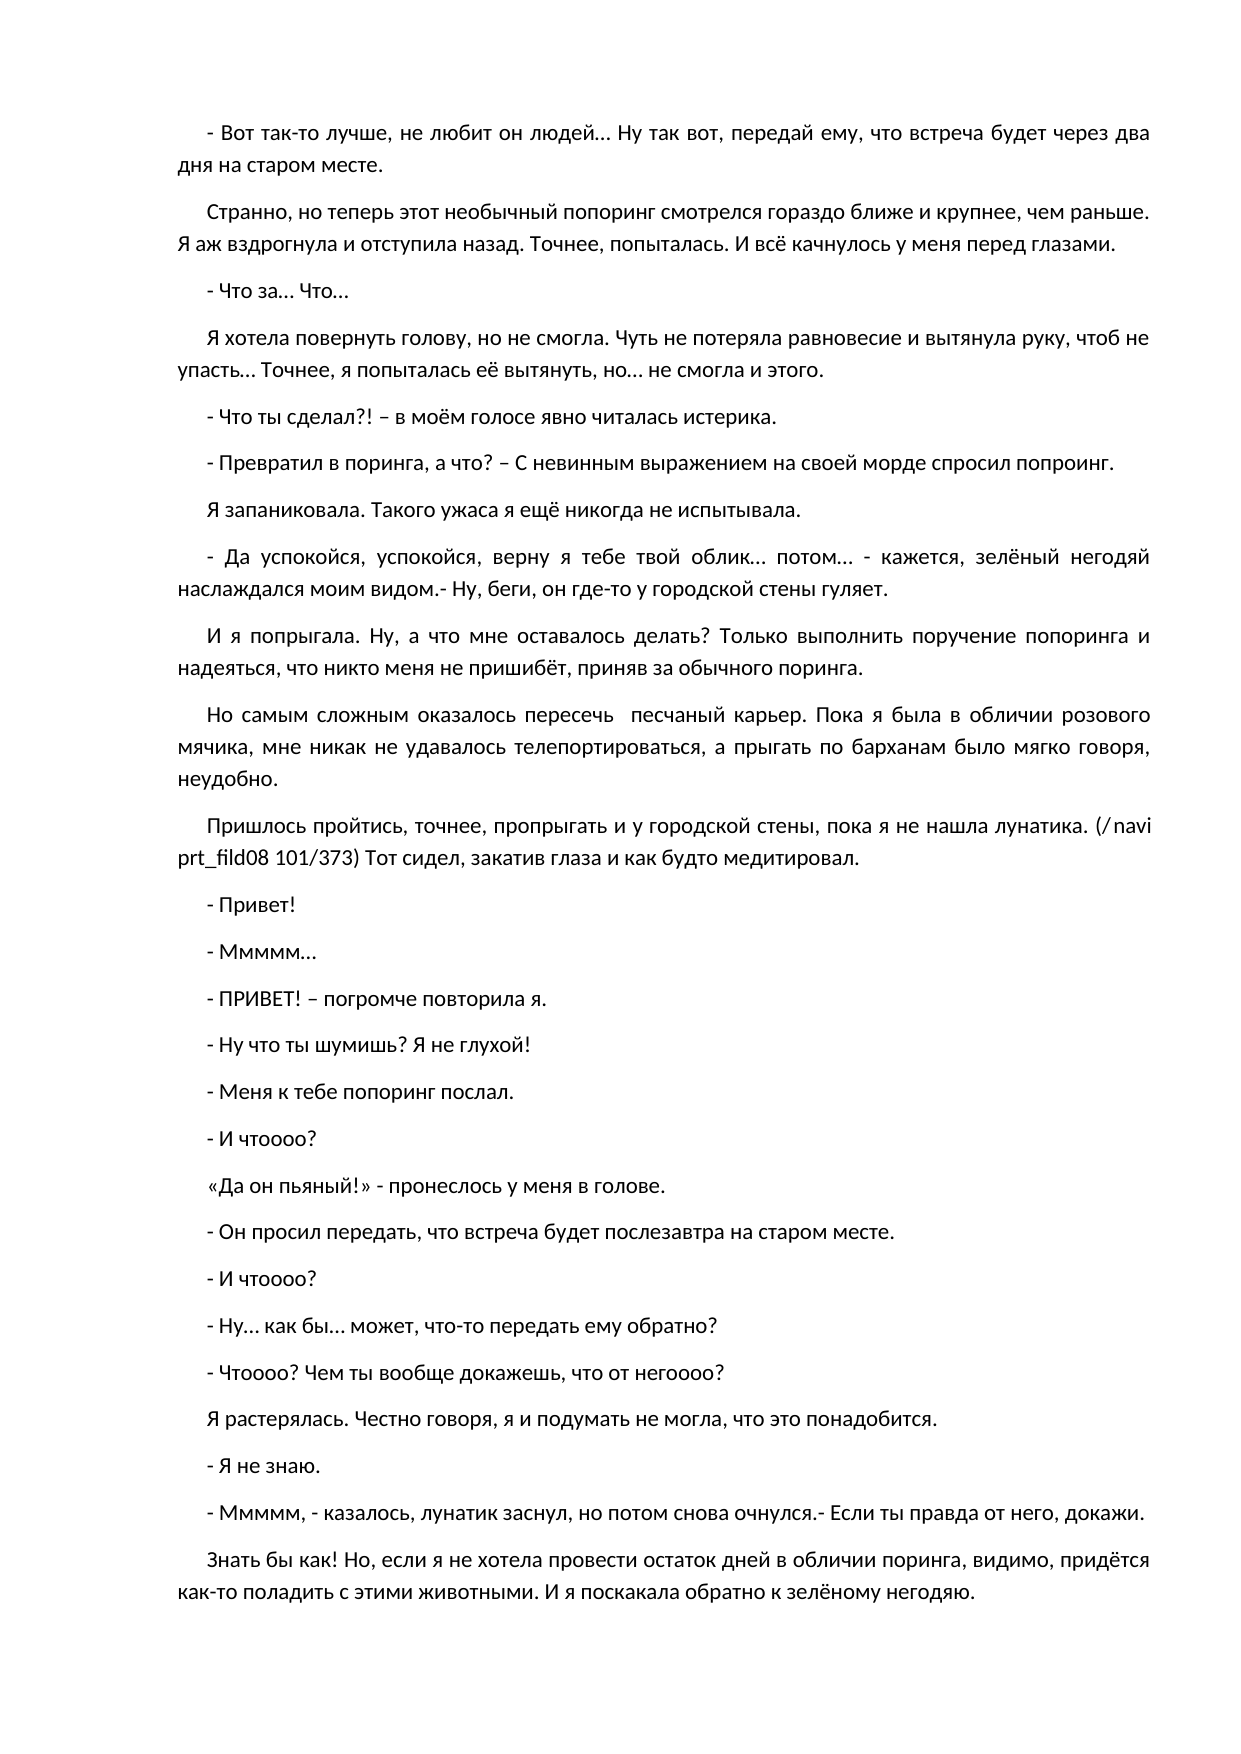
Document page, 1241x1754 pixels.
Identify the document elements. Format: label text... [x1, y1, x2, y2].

text - Превратил в поринга, а что? – С невинным выражением на своей морде спросил попроинг. [177, 448, 1152, 477]
text Но самым сложным оказалось пересечь песчаный карьер. Пока я была в обличии розового мячика, мне никак не удавалось телепортироваться, а прыгать по барханам было мягко говоря, неудобно. [177, 700, 1152, 792]
text - Ну что ты шумишь? Я не глухой! [177, 1030, 1152, 1058]
text - Он просил передать, что встреча будет послезавтра на старом месте. [177, 1217, 1152, 1246]
text - Да успокойся, успокойся, верну я тебе твой облик… потом… - кажется, зелёный негодяй наслаждался моим видом.- Ну, беги, он где-то у городской стены гуляет. [177, 542, 1152, 602]
text - Меня к тебе попоринг послал. [177, 1077, 1152, 1105]
text - Что за… Что… [177, 276, 1152, 304]
text И я попрыгала. Ну, а что мне оставалось делать? Только выполнить поручение попоринга и надеяться, что никто меня не пришибёт, приняв за обычного поринга. [177, 621, 1152, 681]
text - Я не знаю. [177, 1451, 1152, 1479]
text Я запаниковала. Такого ужаса я ещё никогда не испытывала. [177, 495, 1152, 523]
text Странно, но теперь этот необычный попоринг смотрелся гораздо ближе и крупнее, чем раньше. Я аж вздрогнула и отступила назад. Точнее, попыталась. И всё качнулось у меня перед глазами. [177, 197, 1152, 257]
text - И чтоооо? [177, 1124, 1152, 1152]
text - Ммммм, - казалось, лунатик заснул, но потом снова очнулся.- Если ты правда от него, докажи. [177, 1498, 1152, 1526]
text - ПРИВЕТ! – погромче повторила я. [177, 984, 1152, 1012]
text Пришлось пройтись, точнее, пропрыгать и у городской стены, пока я не нашла лунатика. (/navi prt_fild08 101/373) Тот сидел, закатив глаза и как будто медитировал. [177, 811, 1152, 871]
text Знать бы как! Но, если я не хотела провести остаток дней в обличии поринга, видимо, придётся как-то поладить с этими животными. И я поскакала обратно к зелёному негодяю. [177, 1545, 1152, 1605]
text - Ну… как бы… может, что-то передать ему обратно? [177, 1311, 1152, 1339]
text - Чтоооо? Чем ты вообще докажешь, что от негоооо? [177, 1358, 1152, 1386]
text - Что ты сделал?! – в моём голосе явно читалась истерика. [177, 402, 1152, 430]
text Я хотела повернуть голову, но не смогла. Чуть не потеряла равновесие и вытянула руку, чтоб не упасть… Точнее, я попыталась её вытянуть, но… не смогла и этого. [177, 323, 1152, 383]
text - Ммммм… [177, 937, 1152, 965]
text «Да он пьяный!» - пронеслось у меня в голове. [177, 1171, 1152, 1199]
text - Привет! [177, 890, 1152, 918]
text Я растерялась. Честно говоря, я и подумать не могла, что это понадобится. [177, 1404, 1152, 1433]
text - И чтоооо? [177, 1264, 1152, 1292]
text - Вот так-то лучше, не любит он людей… Ну так вот, передай ему, что встреча будет через два дня на старом месте. [177, 118, 1152, 178]
